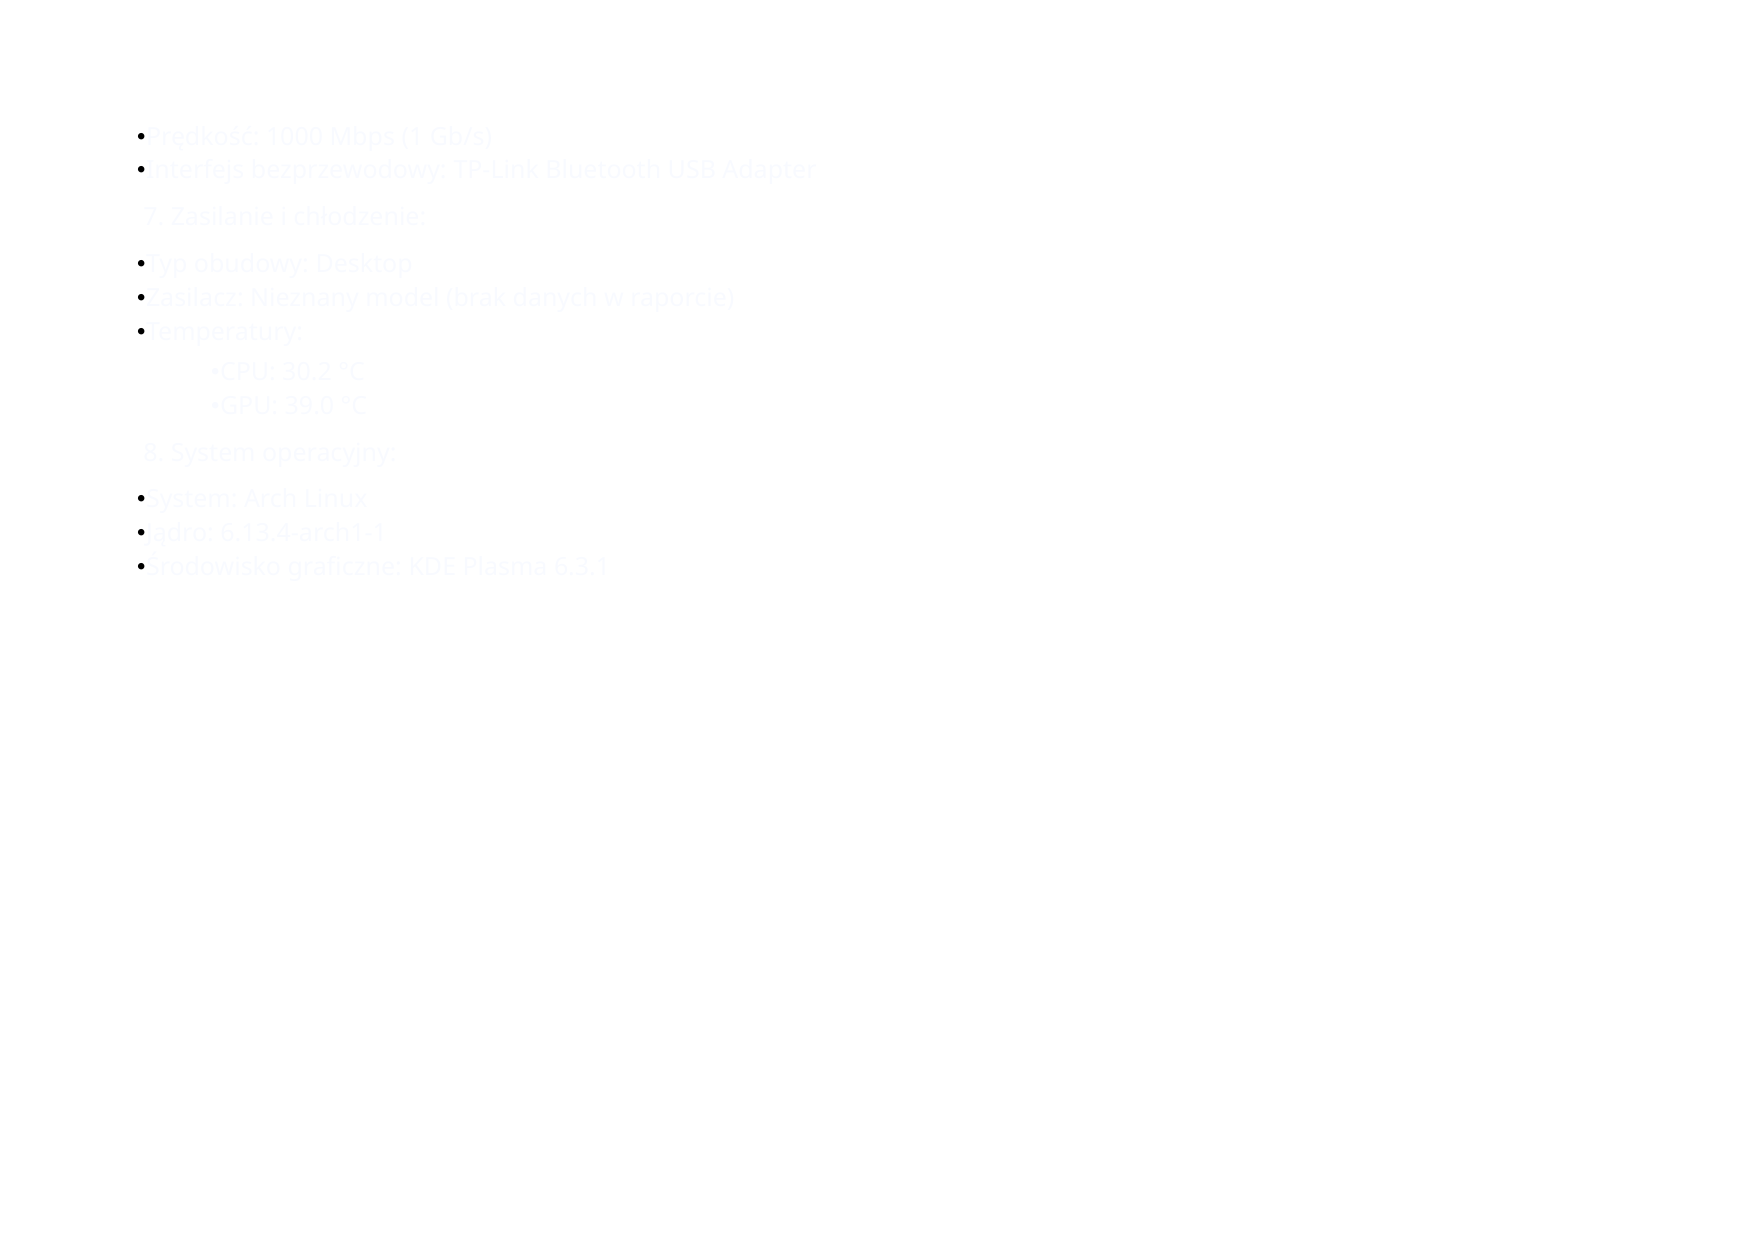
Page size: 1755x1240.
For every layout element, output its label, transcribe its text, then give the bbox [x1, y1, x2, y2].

list Jądro: 6.13.4-arch1-1 [118, 515, 1636, 549]
list CPU: 30.2 °C [118, 354, 1636, 388]
list System: Arch Linux [118, 481, 1636, 515]
list Interfejs bezprzewodowy: TP-Link Bluetooth USB Adapter [118, 152, 1636, 186]
list Temperatury: [118, 313, 1636, 347]
list Środowisko graficzne: KDE Plasma 6.3.1 [118, 549, 1636, 583]
list Zasilacz: Nieznany model (brak danych w raporcie) [118, 279, 1636, 313]
list GPU: 39.0 °C [118, 388, 1636, 422]
list Typ obudowy: Desktop [118, 245, 1636, 279]
list Prędkość: 1000 Mbps (1 Gb/s) [118, 118, 1636, 152]
subtitle 7. Zasilanie i chłodzenie: [143, 199, 1636, 233]
subtitle 8. System operacyjny: [143, 434, 1636, 468]
